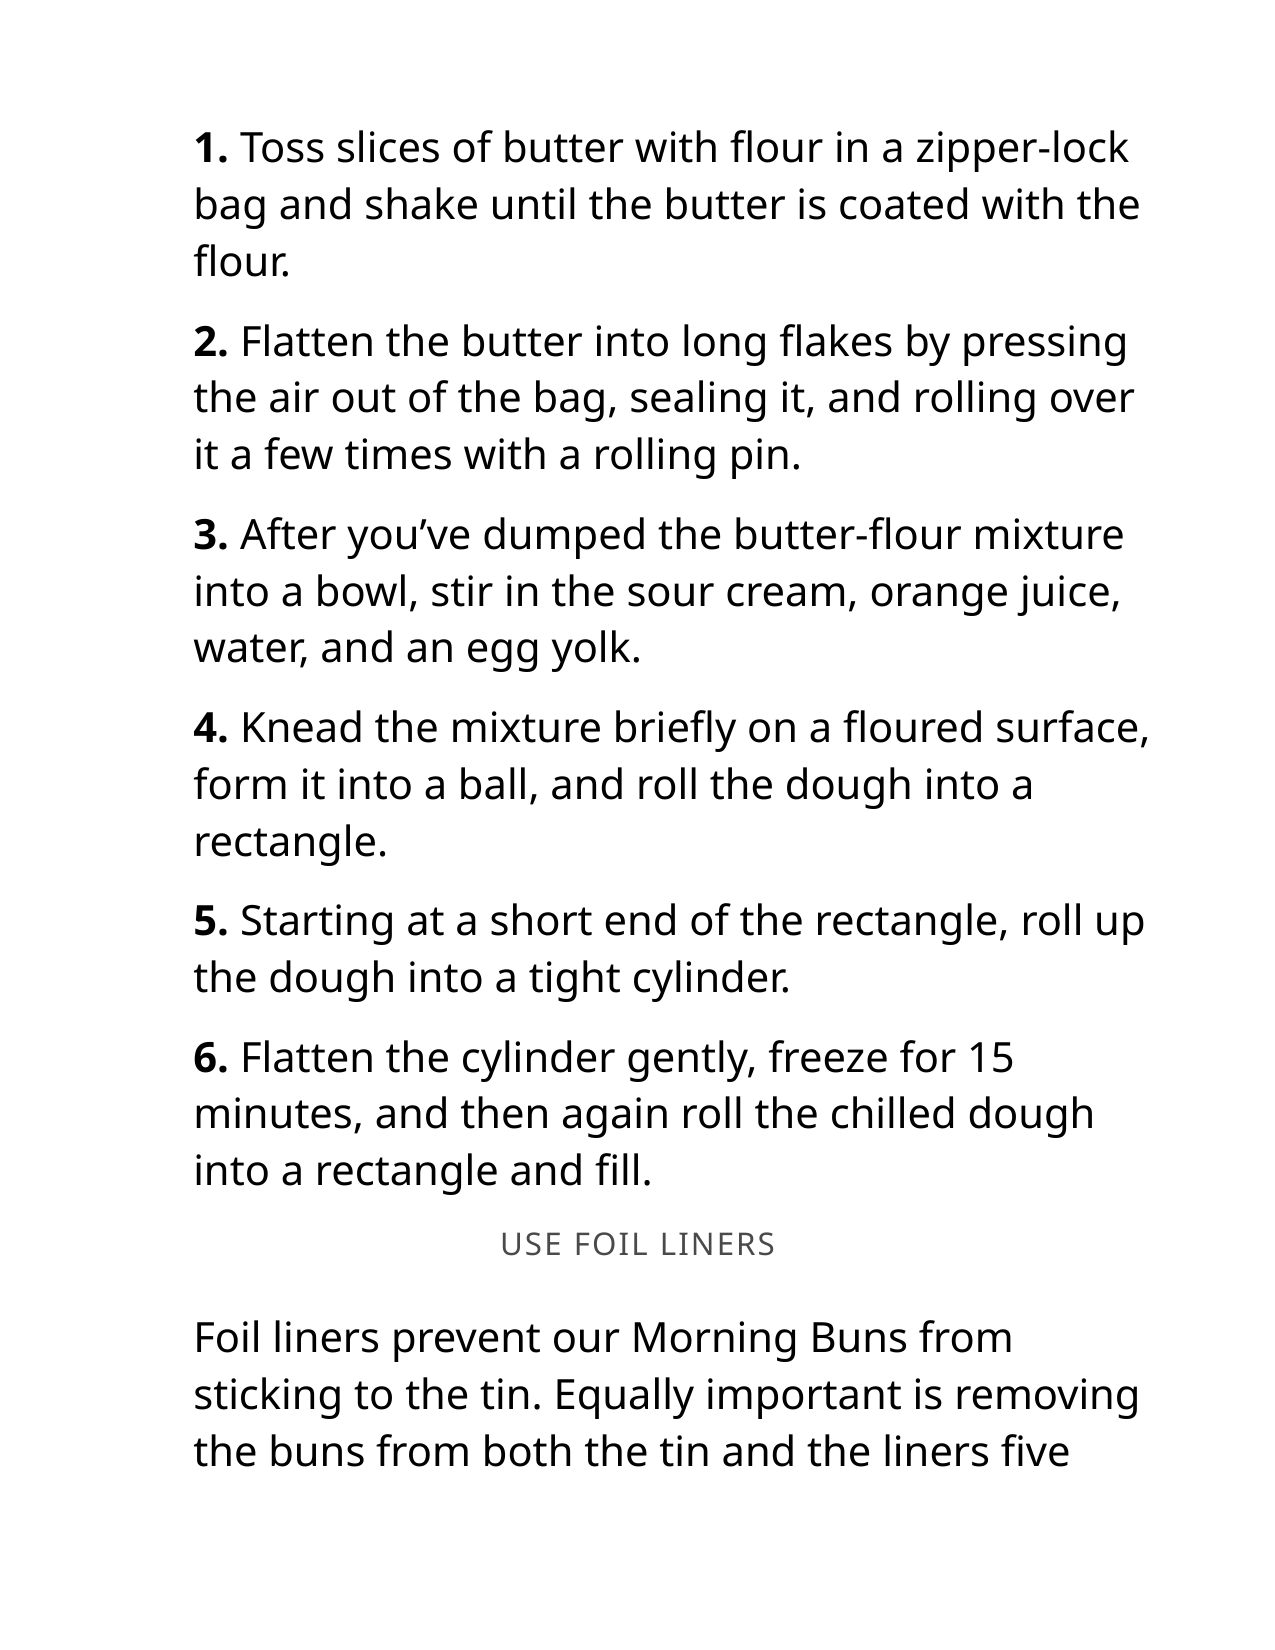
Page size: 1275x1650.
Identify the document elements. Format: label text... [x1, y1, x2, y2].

text 6. Flatten the cylinder gently, freeze for 15 minutes, and then again roll the chilled dough into a rectangle and fill. [118, 1027, 1157, 1198]
text 2. Flatten the butter into long flakes by pressing the air out of the bag, sealing it, and rolling over it a few times with a rolling pin. [118, 311, 1157, 482]
text 3. After you’ve dumped the butter-flour mixture into a bowl, stir in the sour cream, orange juice, water, and an egg yolk. [118, 504, 1157, 675]
text 1. Toss slices of butter with flour in a zipper-lock bag and shake until the butter is coated with the flour. [118, 118, 1157, 288]
text 4. Knead the mixture briefly on a floured surface, form it into a ball, and roll the dough into a rectangle. [118, 698, 1157, 868]
text 5. Starting at a short end of the rectangle, roll up the dough into a tight cylinder. [118, 891, 1157, 1004]
text Foil liners prevent our Morning Buns from sticking to the tin. Equally important is removing the buns from both the tin and the liners five [118, 1308, 1157, 1478]
text USE FOIL LINERS [118, 1221, 1157, 1264]
